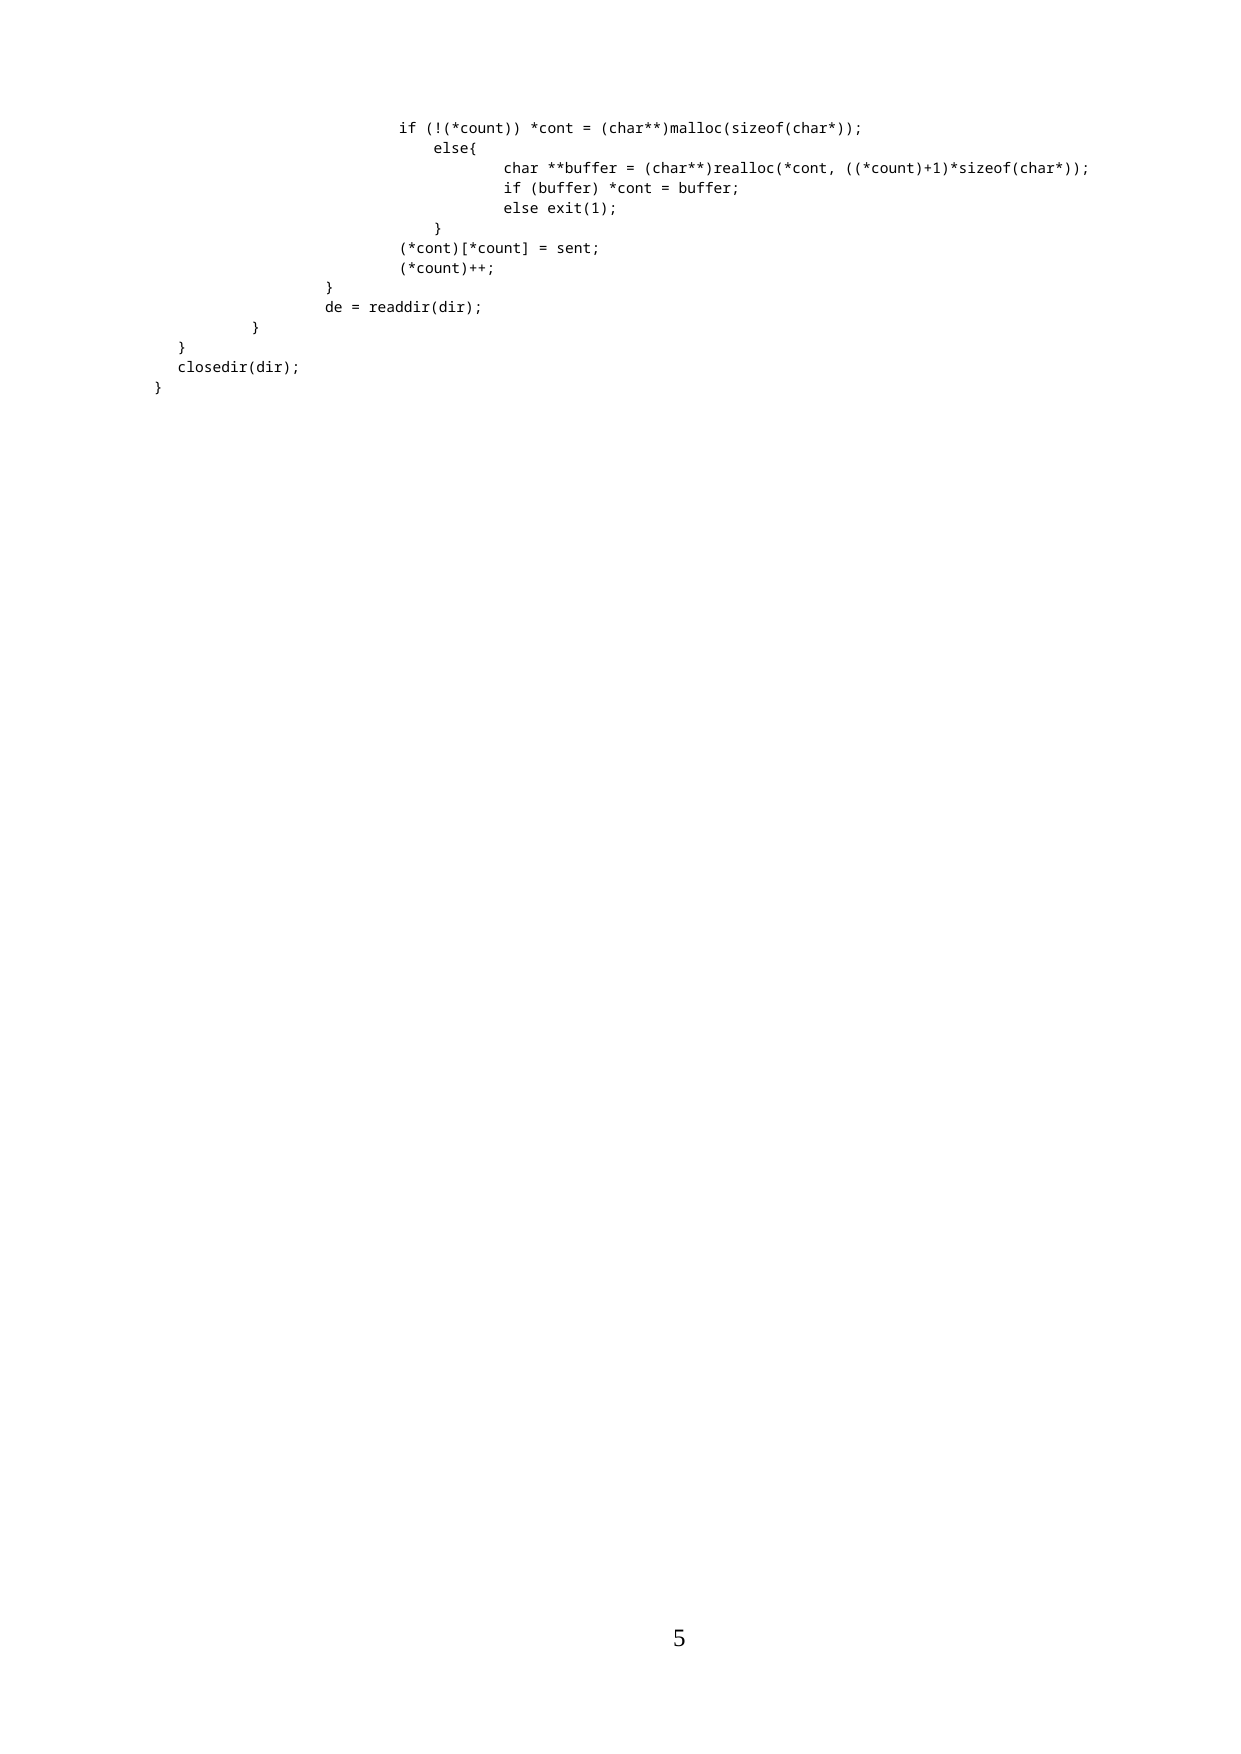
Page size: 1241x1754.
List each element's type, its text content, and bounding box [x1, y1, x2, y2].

text if (buffer) *cont = buffer; [153, 178, 1181, 198]
text if (!(*count)) *cont = (char**)malloc(sizeof(char*)); [153, 118, 1181, 138]
text } [153, 337, 1181, 357]
text closedir(dir); [153, 357, 1181, 377]
text } [153, 277, 1181, 297]
text } [153, 377, 1181, 397]
text else exit(1); [153, 198, 1181, 218]
text (*cont)[*count] = sent; [153, 237, 1181, 257]
text (*count)++; [153, 257, 1181, 277]
text de = readdir(dir); [153, 297, 1181, 317]
text char **buffer = (char**)realloc(*cont, ((*count)+1)*sizeof(char*)); [153, 158, 1181, 178]
text } [153, 218, 1181, 237]
text else{ [153, 138, 1181, 158]
text } [153, 317, 1181, 337]
